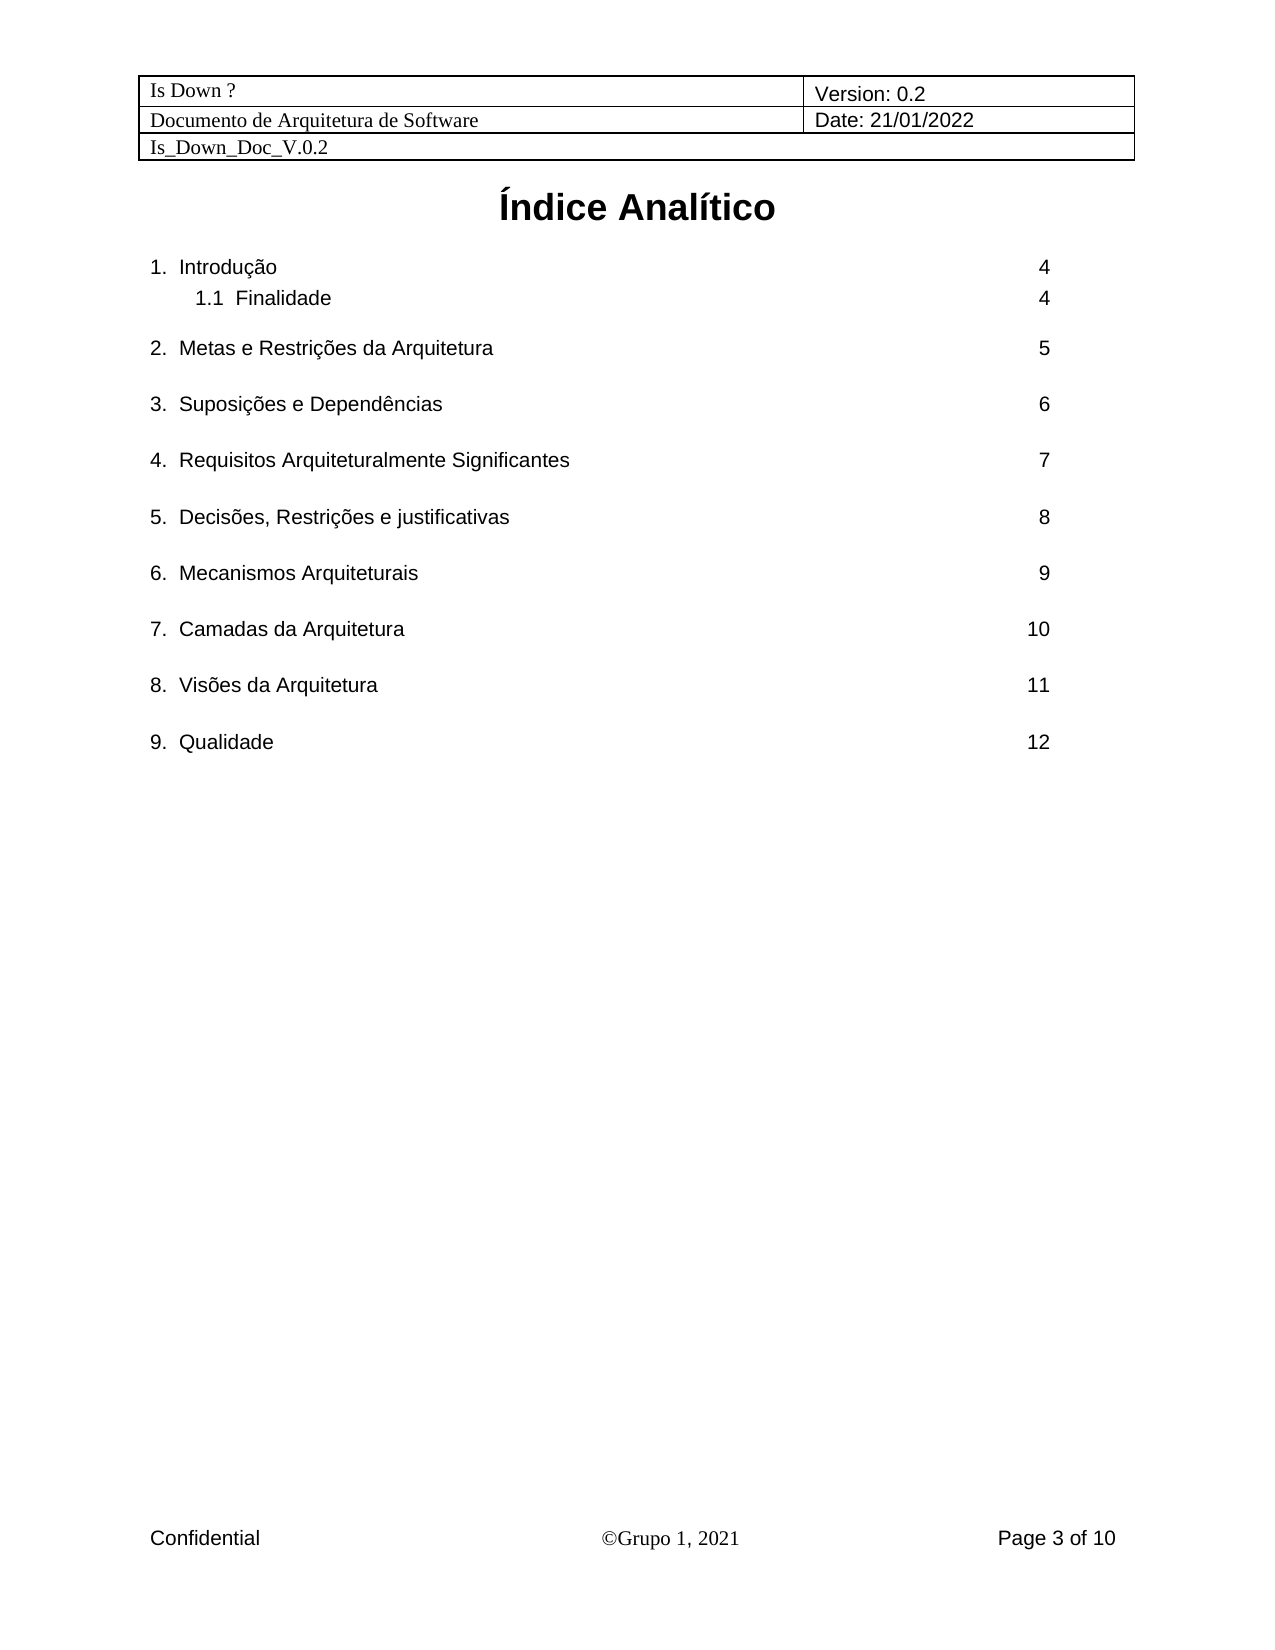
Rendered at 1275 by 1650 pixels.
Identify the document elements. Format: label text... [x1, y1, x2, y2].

text 4. Requisitos Arquiteturalmente Significantes 7 [150, 447, 1050, 472]
text 3. Suposições e Dependências 6 [150, 391, 1050, 416]
text 7. Camadas da Arquitetura 10 [150, 616, 1050, 641]
text 2. Metas e Restrições da Arquitetura 5 [150, 335, 1050, 360]
text 8. Visões da Arquitetura 11 [150, 672, 1050, 697]
subtitle Índice Analítico [150, 185, 1125, 228]
text 1.1 Finalidade 4 [195, 285, 1050, 310]
text 6. Mecanismos Arquiteturais 9 [150, 560, 1050, 585]
text 5. Decisões, Restrições e justificativas 8 [150, 503, 1050, 528]
text 9. Qualidade 12 [150, 728, 1050, 753]
text 1. Introdução 4 [150, 253, 1050, 278]
